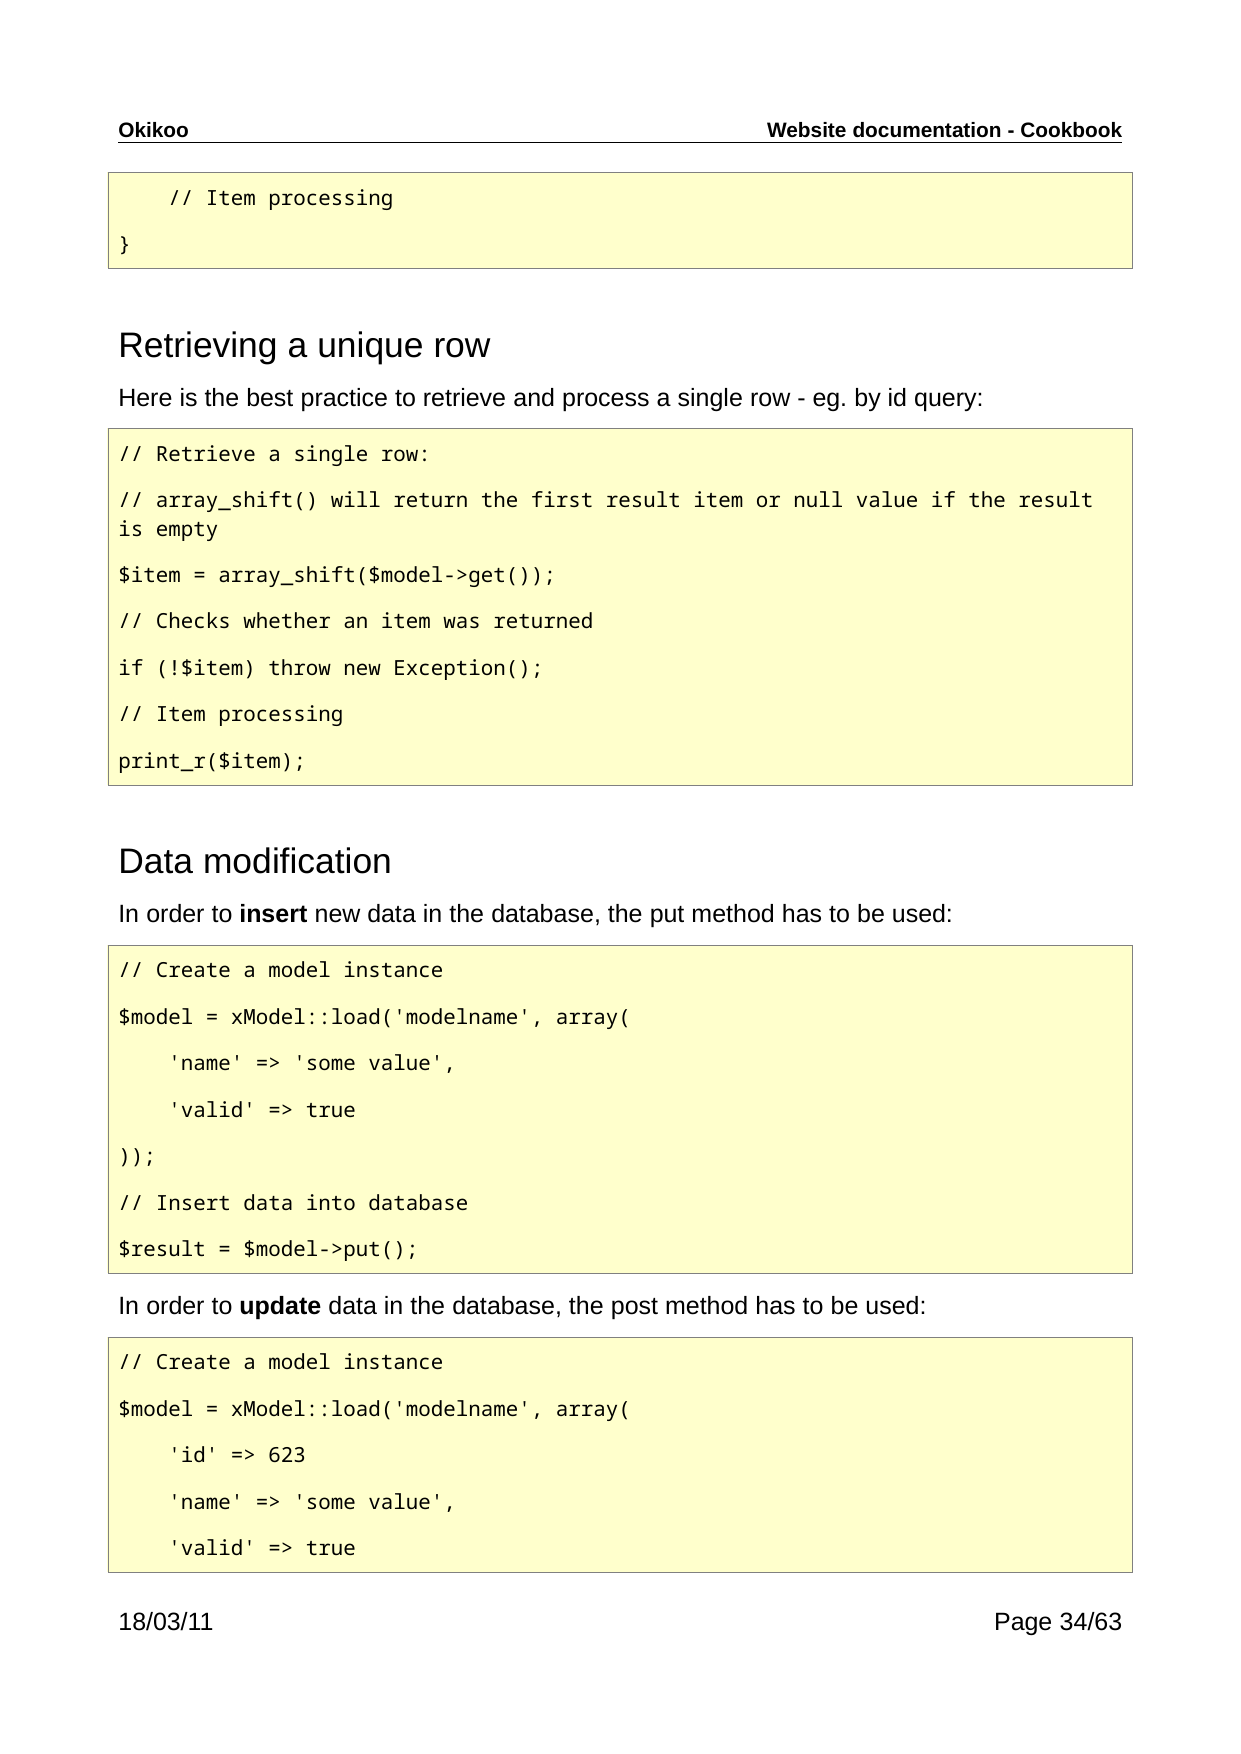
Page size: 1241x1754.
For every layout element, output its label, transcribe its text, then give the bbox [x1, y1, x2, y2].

text In order to insert new data in the database, the put method has to be used: [118, 899, 1122, 928]
text 'id' => 623 [109, 1430, 1132, 1469]
text // Create a model instance [109, 946, 1132, 984]
subtitle Retrieving a unique row [118, 324, 1122, 364]
text // Insert data into database [109, 1177, 1132, 1216]
text } [109, 219, 1132, 268]
subtitle Data modification [118, 841, 1122, 881]
text Here is the best practice to retrieve and process a single row - eg. by id query: [118, 383, 1122, 411]
text // Item processing [109, 173, 1132, 211]
text // Checks whether an item was returned [109, 596, 1132, 635]
text 'name' => 'some value', [109, 1038, 1132, 1077]
text 'name' => 'some value', [109, 1476, 1132, 1515]
text // Item processing [109, 689, 1132, 728]
text $result = $model->put(); [109, 1223, 1132, 1273]
text // Retrieve a single row: [109, 429, 1132, 467]
text // Create a model instance [109, 1338, 1132, 1376]
text 'valid' => true [109, 1523, 1132, 1572]
text $model = xModel::load('modelname', array( [109, 1383, 1132, 1422]
text // array_shift() will return the first result item or null value if the result is empty [109, 474, 1132, 542]
text if (!$item) throw new Exception(); [109, 642, 1132, 681]
text $model = xModel::load('modelname', array( [109, 991, 1132, 1030]
text $item = array_shift($model->get()); [109, 549, 1132, 588]
text )); [109, 1131, 1132, 1170]
text 'valid' => true [109, 1084, 1132, 1123]
text In order to update data in the database, the post method has to be used: [118, 1291, 1122, 1320]
text print_r($item); [109, 735, 1132, 785]
